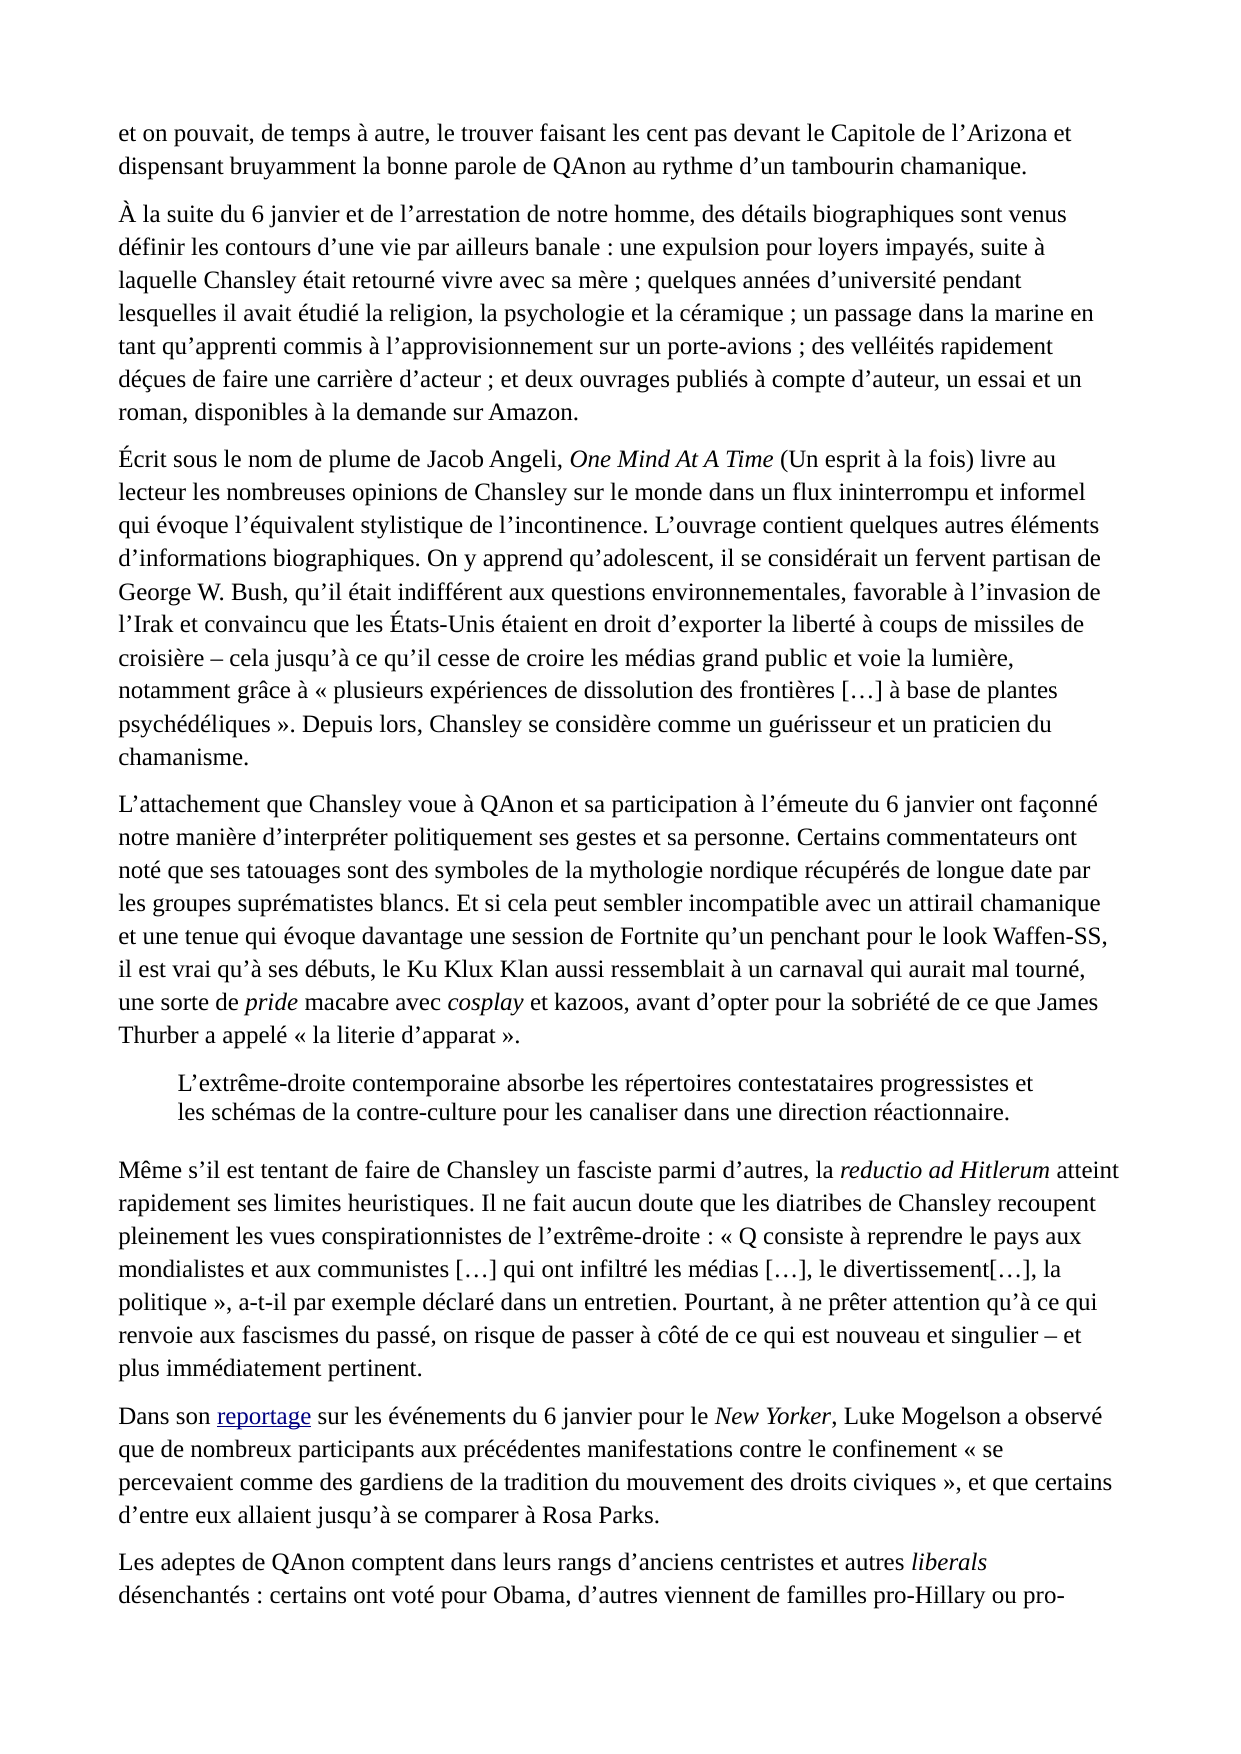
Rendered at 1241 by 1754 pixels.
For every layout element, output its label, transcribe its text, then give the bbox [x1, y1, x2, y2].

text Même s’il est tentant de faire de Chansley un fasciste parmi d’autres, la reductio ad Hitlerum atteint rapidement ses limites heuristiques. Il ne fait aucun doute que les diatribes de Chansley recoupent pleinement les vues conspirationnistes de l’extrême-droite : « Q consiste à reprendre le pays aux mondialistes et aux communistes […] qui ont infiltré les médias […], le divertissement[…], la politique », a-t-il par exemple déclaré dans un entretien. Pourtant, à ne prêter attention qu’à ce qui renvoie aux fascismes du passé, on risque de passer à côté de ce qui est nouveau et singulier – et plus immédiatement pertinent. [118, 1155, 1122, 1382]
text À la suite du 6 janvier et de l’arrestation de notre homme, des détails biographiques sont venus définir les contours d’une vie par ailleurs banale : une expulsion pour loyers impayés, suite à laquelle Chansley était retourné vivre avec sa mère ; quelques années d’université pendant lesquelles il avait étudié la religion, la psychologie et la céramique ; un passage dans la marine en tant qu’apprenti commis à l’approvisionnement sur un porte-avions ; des velléités rapidement déçues de faire une carrière d’acteur ; et deux ouvrages publiés à compte d’auteur, un essai et un roman, disponibles à la demande sur Amazon. [118, 199, 1122, 426]
text Dans son reportage sur les événements du 6 janvier pour le New Yorker, Luke Mogelson a observé que de nombreux participants aux précédentes manifestations contre le confinement « se percevaient comme des gardiens de la tradition du mouvement des droits civiques », et que certains d’entre eux allaient jusqu’à se comparer à Rosa Parks. [118, 1401, 1122, 1528]
text Écrit sous le nom de plume de Jacob Angeli, One Mind At A Time (Un esprit à la fois) livre au lecteur les nombreuses opinions de Chansley sur le monde dans un flux ininterrompu et informel qui évoque l’équivalent stylistique de l’incontinence. L’ouvrage contient quelques autres éléments d’informations biographiques. On y apprend qu’adolescent, il se considérait un fervent partisan de George W. Bush, qu’il était indifférent aux questions environnementales, favorable à l’invasion de l’Irak et convaincu que les États-Unis étaient en droit d’exporter la liberté à coups de missiles de croisière – cela jusqu’à ce qu’il cesse de croire les médias grand public et voie la lumière, notamment grâce à « plusieurs expériences de dissolution des frontières […] à base de plantes psychédéliques ». Depuis lors, Chansley se considère comme un guérisseur et un praticien du chamanisme. [118, 444, 1122, 770]
text L’attachement que Chansley voue à QAnon et sa participation à l’émeute du 6 janvier ont façonné notre manière d’interpréter politiquement ses gestes et sa personne. Certains commentateurs ont noté que ses tatouages sont des symboles de la mythologie nordique récupérés de longue date par les groupes suprématistes blancs. Et si cela peut sembler incompatible avec un attirail chamanique et une tenue qui évoque davantage une session de Fortnite qu’un penchant pour le look Waffen-SS, il est vrai qu’à ses débuts, le Ku Klux Klan aussi ressemblait à un carnaval qui aurait mal tourné, une sorte de pride macabre avec cosplay et kazoos, avant d’opter pour la sobriété de ce que James Thurber a appelé « la literie d’apparat ». [118, 789, 1122, 1049]
text et on pouvait, de temps à autre, le trouver faisant les cent pas devant le Capitole de l’Arizona et dispensant bruyamment la bonne parole de QAnon au rythme d’un tambourin chamanique. [118, 118, 1122, 180]
text L’extrême-droite contemporaine absorbe les répertoires contestataires progressistes et les schémas de la contre-culture pour les canaliser dans une direction réactionnaire. [177, 1068, 1063, 1126]
text Les adeptes de QAnon comptent dans leurs rangs d’anciens centristes et autres liberals désenchantés : certains ont voté pour Obama, d’autres viennent de familles pro-Hillary ou pro- [118, 1547, 1122, 1609]
